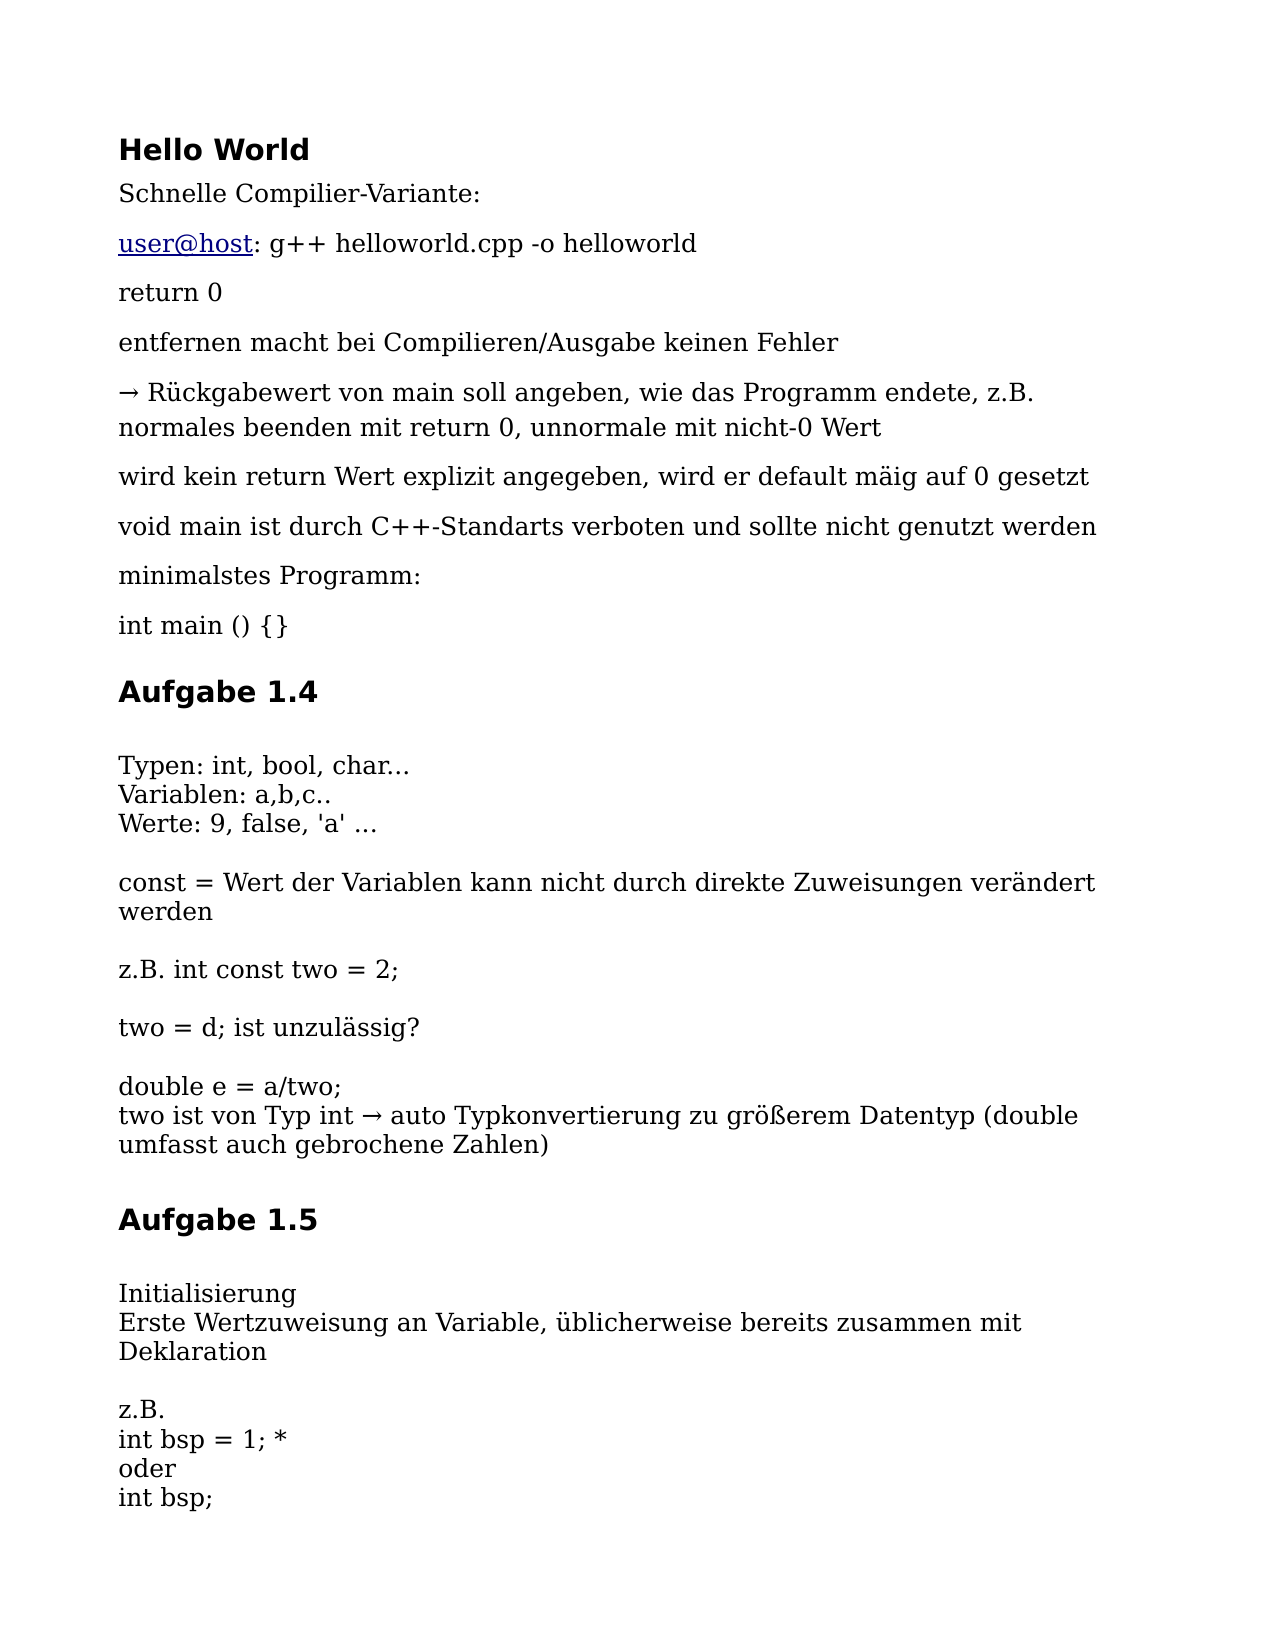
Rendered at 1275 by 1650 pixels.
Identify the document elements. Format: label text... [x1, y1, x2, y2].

text return 0 [118, 278, 1157, 308]
text → Rückgabewert von main soll angeben, wie das Programm endete, z.B. normales beenden mit return 0, unnormale mit nicht-0 Wert [118, 378, 1157, 442]
text double e = a/two; [118, 1072, 1157, 1101]
text oder [118, 1454, 1157, 1483]
text entfernen macht bei Compilieren/Ausgabe keinen Fehler [118, 328, 1157, 357]
text wird kein return Wert explizit angegeben, wird er default mäig auf 0 gesetzt [118, 462, 1157, 491]
text user@host: g++ helloworld.cpp -o helloworld [118, 229, 1157, 258]
text int bsp; [118, 1483, 1157, 1512]
text Werte: 9, false, 'a' ... [118, 809, 1157, 838]
text int main () {} [118, 611, 1157, 640]
text two = d; ist unzulässig? [118, 1013, 1157, 1043]
text int bsp = 1; * [118, 1425, 1157, 1454]
text void main ist durch C++-Standarts verboten und sollte nicht genutzt werden [118, 512, 1157, 541]
text z.B. int const two = 2; [118, 955, 1157, 984]
text two ist von Typ int → auto Typkonvertierung zu größerem Datentyp (double umfasst auch gebrochene Zahlen) [118, 1101, 1157, 1159]
subtitle Hello World [118, 133, 1157, 167]
text Variablen: a,b,c.. [118, 780, 1157, 809]
text const = Wert der Variablen kann nicht durch direkte Zuweisungen verändert werden [118, 868, 1157, 926]
text Typen: int, bool, char... [118, 751, 1157, 780]
text z.B. [118, 1396, 1157, 1425]
text minimalstes Programm: [118, 561, 1157, 591]
text Schnelle Compilier-Variante: [118, 179, 1157, 208]
text Initialisierung [118, 1279, 1157, 1308]
text Erste Wertzuweisung an Variable, üblicherweise bereits zusammen mit Deklaration [118, 1308, 1157, 1366]
subtitle Aufgabe 1.5 [118, 1203, 1157, 1237]
subtitle Aufgabe 1.4 [118, 675, 1157, 709]
